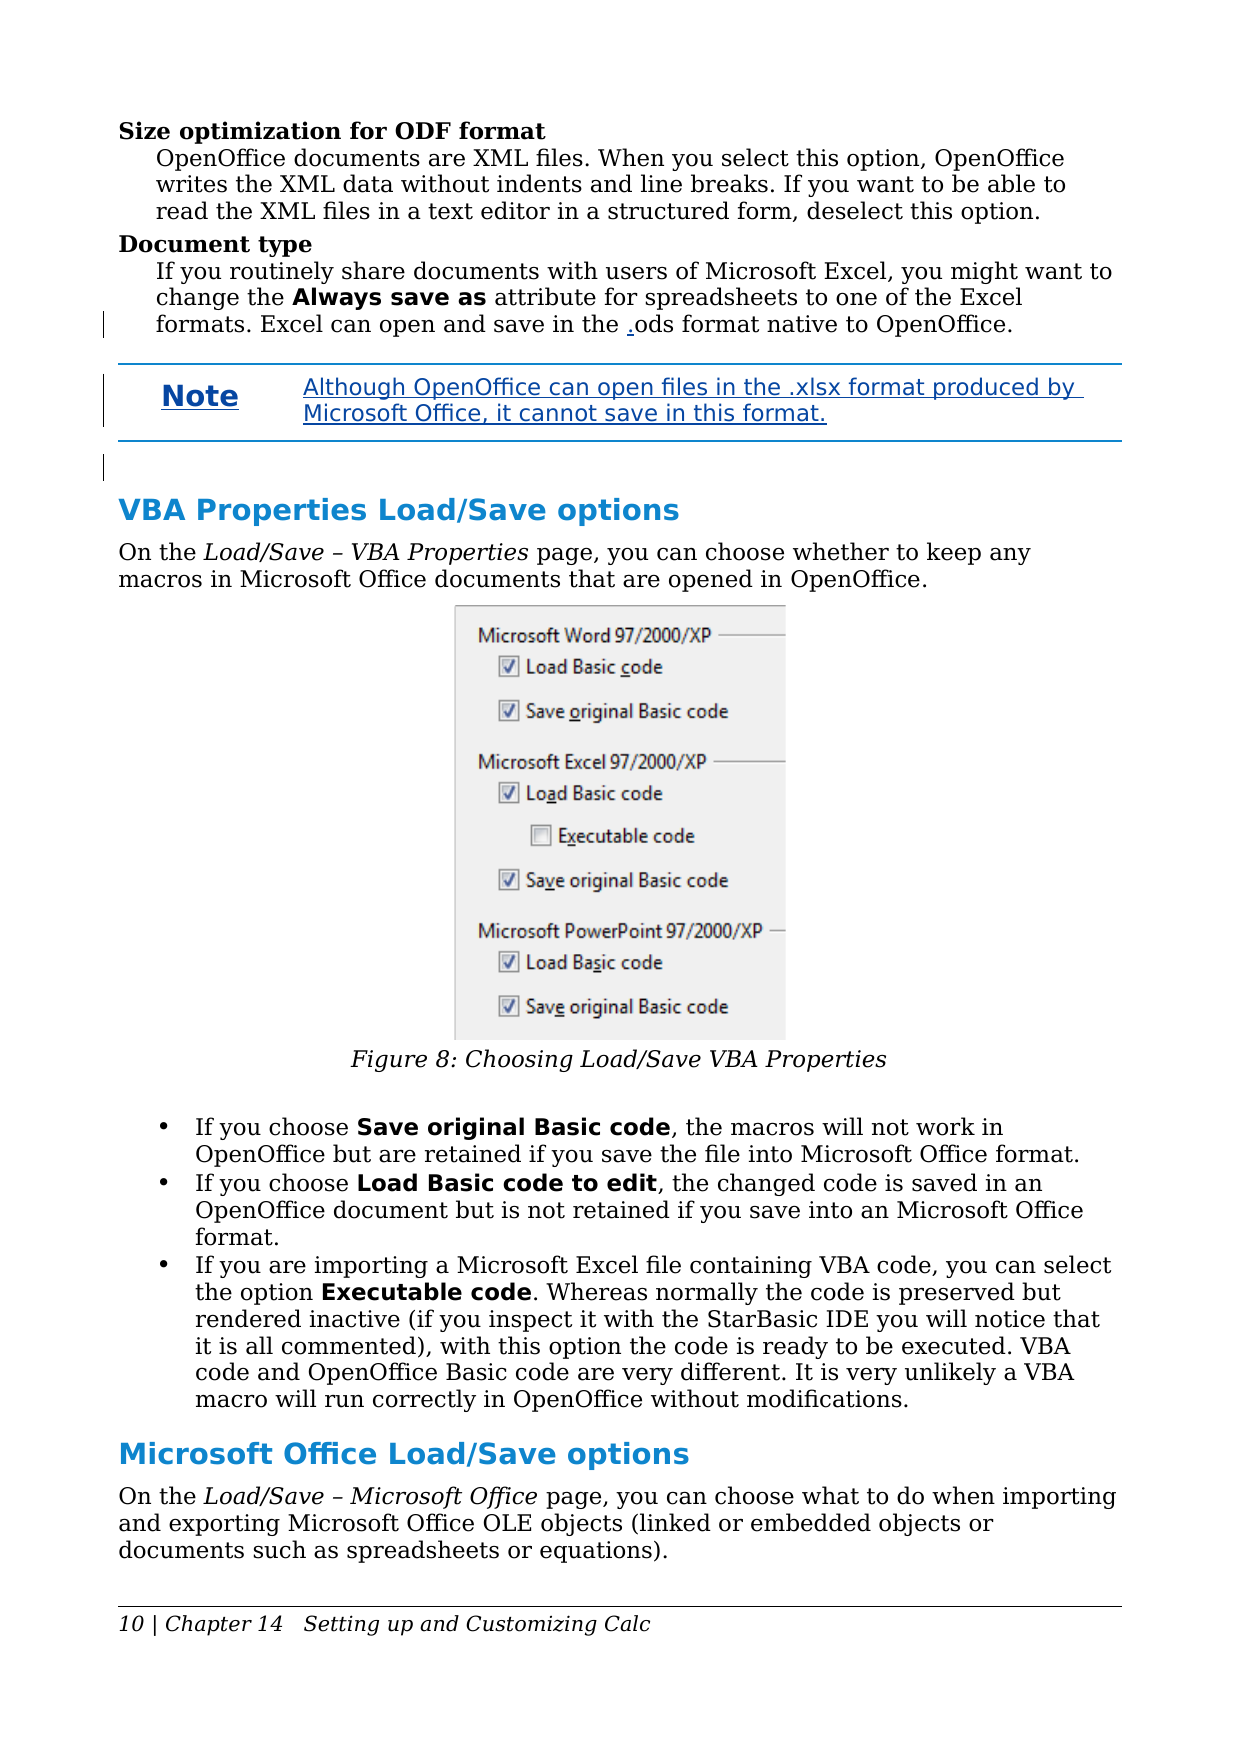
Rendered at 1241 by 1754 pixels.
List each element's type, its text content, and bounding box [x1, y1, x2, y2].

text On the Load/Save – VBA Properties page, you can choose whether to keep any macros in Microsoft Office documents that are opened in OpenOffice. [118, 539, 1122, 593]
text Document type [118, 231, 1122, 258]
list If you choose Load Basic code to edit, the changed code is saved in an OpenOffice document but is not retained if you save into an Microsoft Office format. [156, 1168, 1122, 1250]
list If you are importing a Microsoft Excel file containing VBA code, you can select the option Executable code. Whereas normally the code is preserved but rendered inactive (if you inspect it with the StarBasic IDE you will notice that it is all commented), with this option the code is ready to be executed. VBA code and OpenOffice Basic code are very different. It is very unlikely a VBA macro will run correctly in OpenOffice without modifications. [156, 1250, 1122, 1413]
picture [454, 605, 786, 1040]
text If you routinely share documents with users of Microsoft Excel, you might want to change the Always save as attribute for spreadsheets to one of the Excel formats. Excel can open and save in the .ods format native to OpenOffice. [156, 258, 1122, 338]
subtitle Microsoft Office Load/Save options [118, 1437, 1122, 1471]
text Figure 8: Choosing Load/Save VBA Properties [328, 1046, 912, 1073]
text Size optimization for ODF format [118, 118, 1122, 145]
text OpenOffice documents are XML files. When you select this option, OpenOffice writes the XML data without indents and line breaks. If you want to be able to read the XML files in a text editor in a structured form, deselect this option. [156, 145, 1122, 225]
list If you choose Save original Basic code, the macros will not work in OpenOffice but are retained if you save the file into Microsoft Office format. [156, 1112, 1122, 1168]
text On the Load/Save – Microsoft Office page, you can choose what to do when importing and exporting Microsoft Office OLE objects (linked or embedded objects or documents such as spreadsheets or equations). [118, 1483, 1122, 1563]
table_header Although OpenOffice can open files in the .xlsx format produced by Microsoft Office, it cannot save in this format. [281, 365, 1122, 440]
subtitle VBA Properties Load/Save options [118, 493, 1122, 527]
table_header Note [118, 365, 281, 440]
